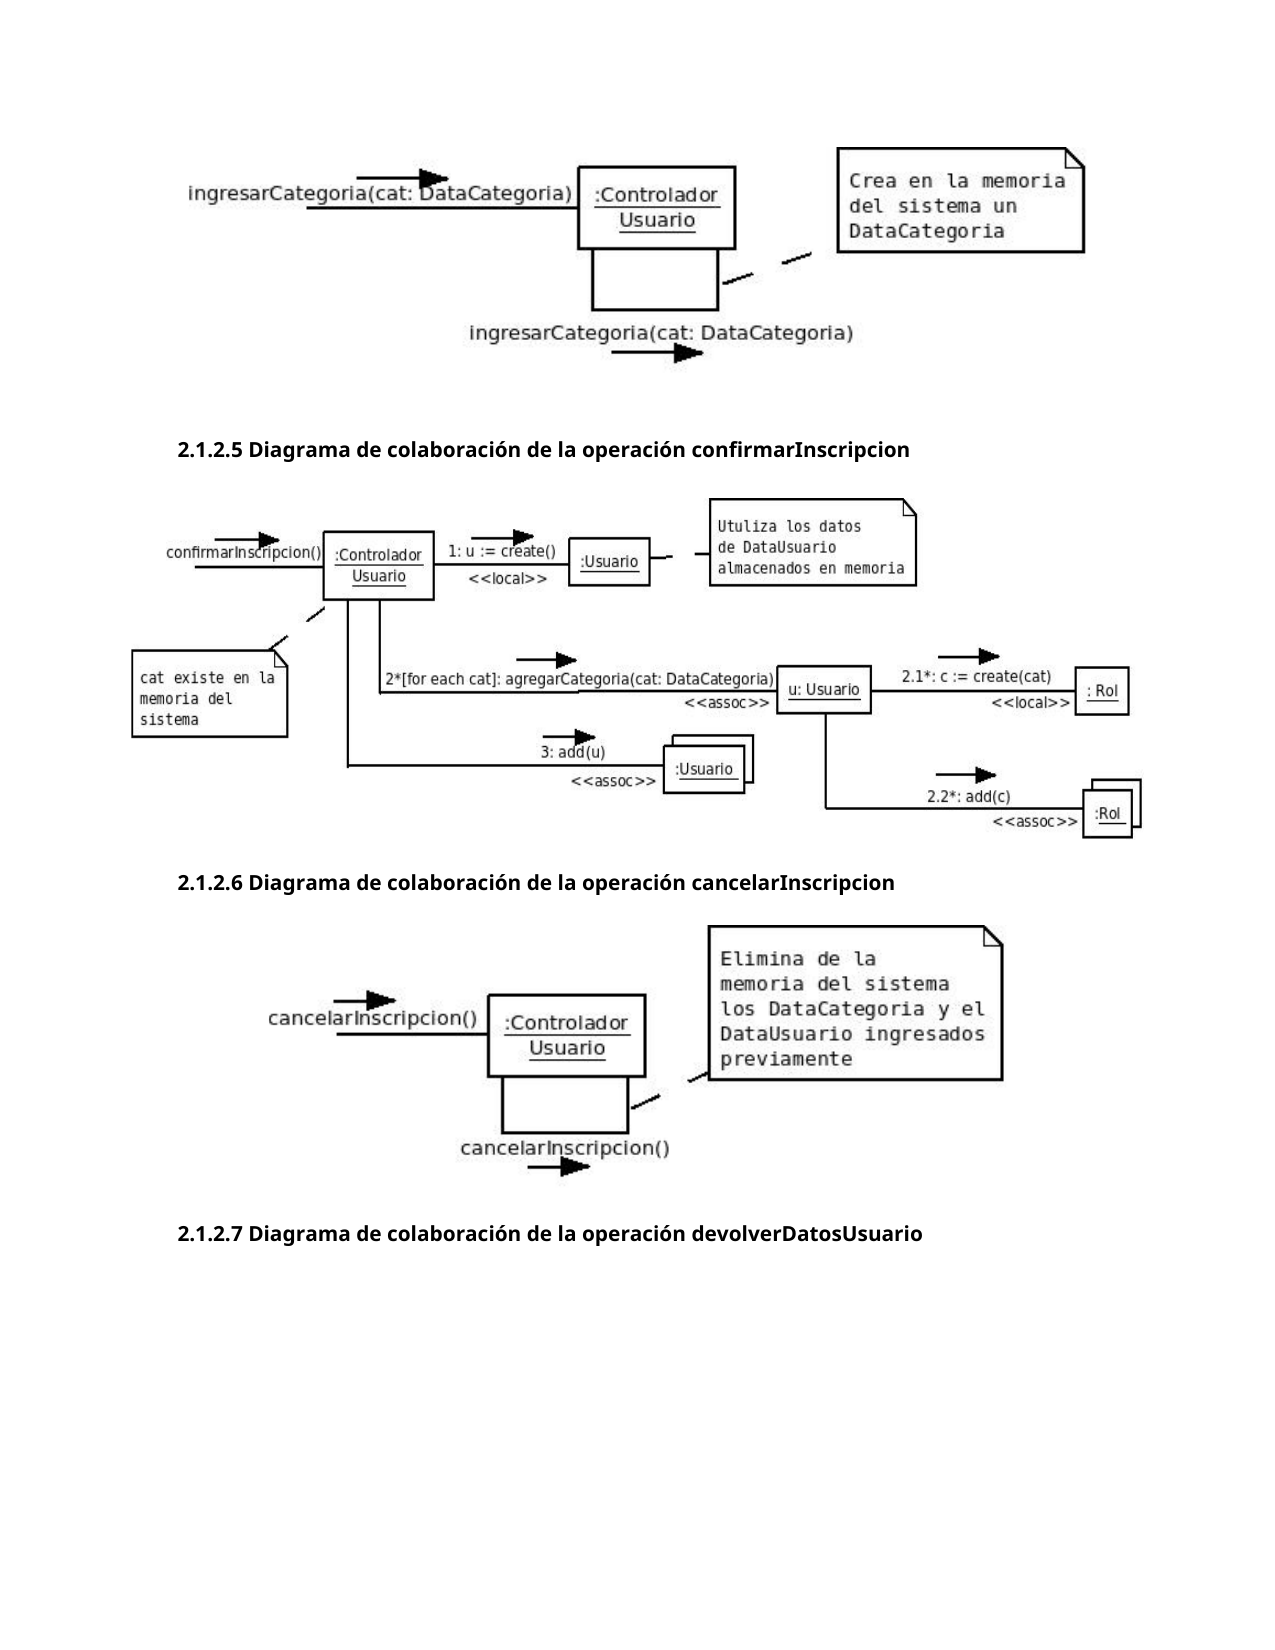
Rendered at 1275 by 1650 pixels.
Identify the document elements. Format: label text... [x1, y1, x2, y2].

text 2.1.2.7 Diagrama de colaboración de la operación devolverDatosUsuario [177, 1219, 1098, 1248]
picture [131, 498, 1144, 840]
subtitle 2.1.2.5 Diagrama de colaboración de la operación confirmarInscripcion [177, 436, 1098, 464]
picture [268, 925, 1007, 1191]
text 2.1.2.6 Diagrama de colaboración de la operación cancelarInscripcion [177, 868, 1098, 897]
picture [188, 147, 1087, 376]
